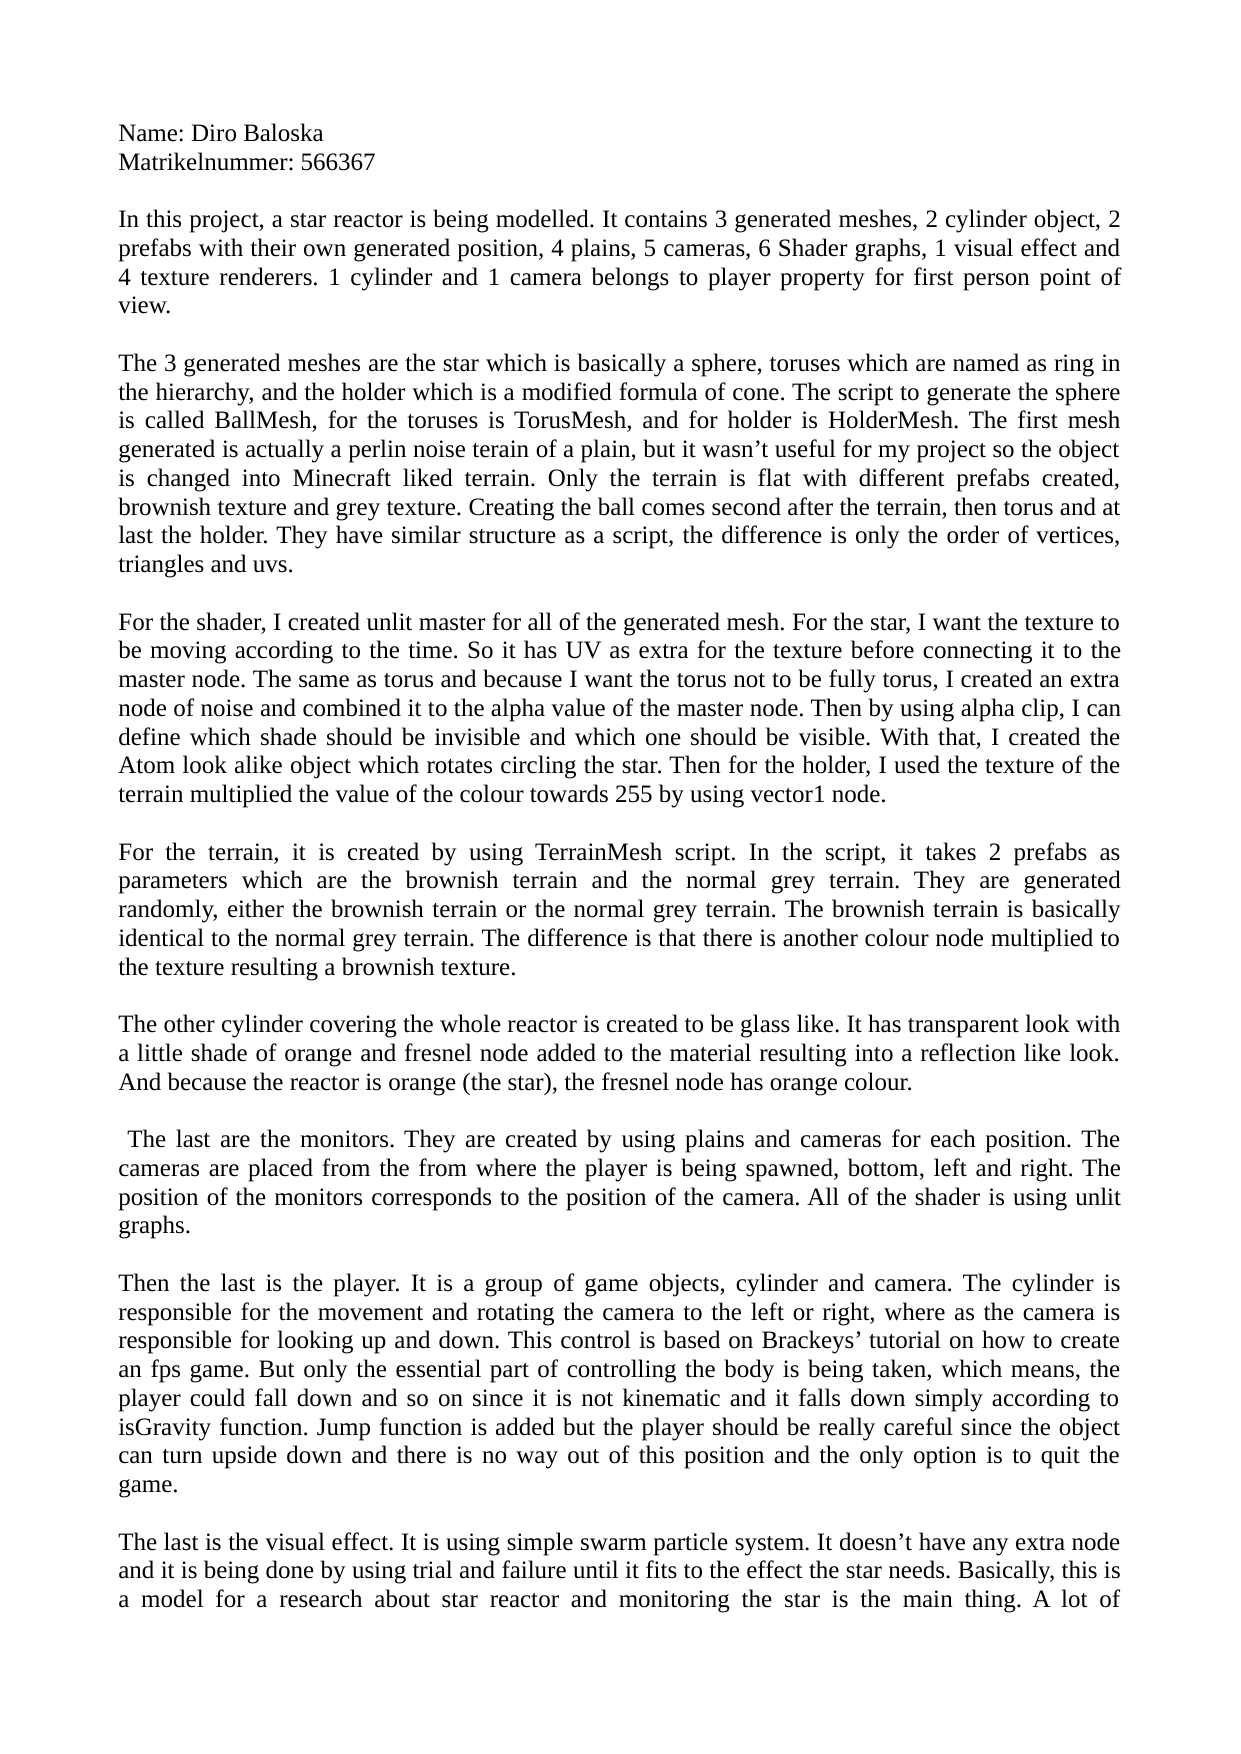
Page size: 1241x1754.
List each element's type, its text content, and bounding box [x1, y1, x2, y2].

text Then the last is the player. It is a group of game objects, cylinder and camera. The cylinder is responsible for the movement and rotating the camera to the left or right, where as the camera is responsible for looking up and down. This control is based on Brackeys’ tutorial on how to create an fps game. But only the essential part of controlling the body is being taken, which means, the player could fall down and so on since it is not kinematic and it falls down simply according to isGravity function. Jump function is added but the player should be really careful since the object can turn upside down and there is no way out of this position and the only option is to quit the game. [118, 1268, 1122, 1527]
text For the terrain, it is created by using TerrainMesh script. In the script, it takes 2 prefabs as parameters which are the brownish terrain and the normal grey terrain. They are generated randomly, either the brownish terrain or the normal grey terrain. The brownish terrain is basically identical to the normal grey terrain. The difference is that there is another colour node multiplied to the texture resulting a brownish texture. [118, 837, 1122, 981]
text The last are the monitors. They are created by using plains and cameras for each position. The cameras are placed from the from where the player is being spawned, bottom, left and right. The position of the monitors corresponds to the position of the camera. All of the shader is using unlit graphs. [118, 1124, 1122, 1239]
text The 3 generated meshes are the star which is basically a sphere, toruses which are named as ring in the hierarchy, and the holder which is a modified formula of cone. The script to generate the sphere is called BallMesh, for the toruses is TorusMesh, and for holder is HolderMesh. The first mesh generated is actually a perlin noise terain of a plain, but it wasn’t useful for my project so the object is changed into Minecraft liked terrain. Only the terrain is flat with different prefabs created, brownish texture and grey texture. Creating the ball comes second after the terrain, then torus and at last the holder. They have similar structure as a script, the difference is only the order of vertices, triangles and uvs. [118, 348, 1122, 578]
text The last is the visual effect. It is using simple swarm particle system. It doesn’t have any extra node and it is being done by using trial and failure until it fits to the effect the star needs. Basically, this is a model for a research about star reactor and monitoring the star is the main thing. A lot of [118, 1527, 1122, 1613]
text In this project, a star reactor is being modelled. It contains 3 generated meshes, 2 cylinder object, 2 prefabs with their own generated position, 4 plains, 5 cameras, 6 Shader graphs, 1 visual effect and 4 texture renderers. 1 cylinder and 1 camera belongs to player property for first person point of view. [118, 204, 1122, 319]
text Name: Diro Baloska Matrikelnummer: 566367 [118, 118, 1122, 176]
text For the shader, I created unlit master for all of the generated mesh. For the star, I want the texture to be moving according to the time. So it has UV as extra for the texture before connecting it to the master node. The same as torus and because I want the torus not to be fully torus, I created an extra node of noise and combined it to the alpha value of the master node. Then by using alpha clip, I can define which shade should be invisible and which one should be visible. With that, I created the Atom look alike object which rotates circling the star. Then for the holder, I used the texture of the terrain multiplied the value of the colour towards 255 by using vector1 node. [118, 607, 1122, 808]
text The other cylinder covering the whole reactor is created to be glass like. It has transparent look with a little shade of orange and fresnel node added to the material resulting into a reflection like look. And because the reactor is orange (the star), the fresnel node has orange colour. [118, 1009, 1122, 1096]
